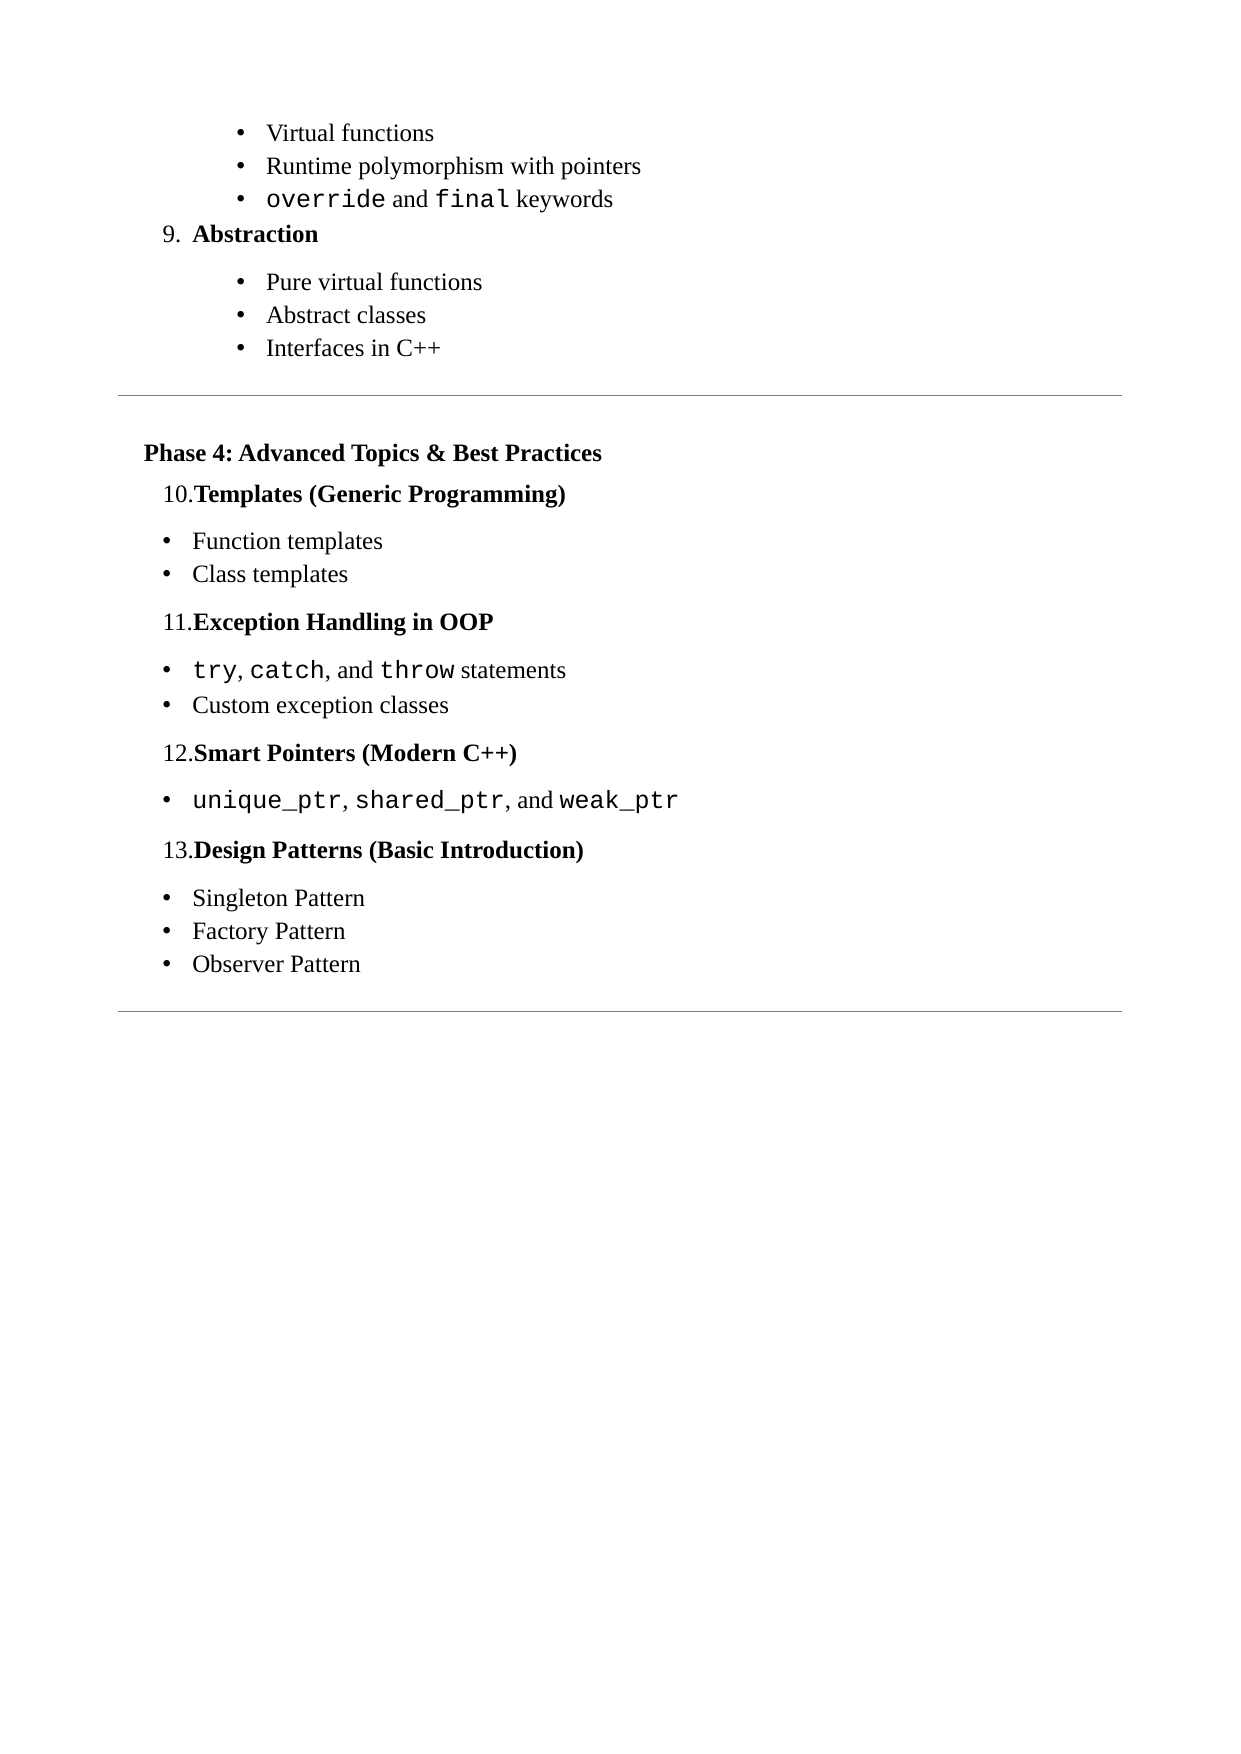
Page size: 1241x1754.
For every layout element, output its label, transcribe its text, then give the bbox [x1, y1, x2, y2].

list Singleton Pattern [162, 883, 1122, 912]
list Custom exception classes [162, 690, 1122, 719]
list Templates (Generic Programming) [162, 479, 1122, 508]
list Abstraction [162, 219, 1122, 248]
list Abstract classes [236, 300, 1122, 329]
list Interfaces in C++ [236, 333, 1122, 362]
list Observer Pattern [162, 949, 1122, 978]
list override and final keywords [236, 184, 1122, 215]
list Pure virtual functions [236, 267, 1122, 296]
list Function templates [162, 526, 1122, 555]
list Exception Handling in OOP [162, 607, 1122, 636]
list Factory Pattern [162, 916, 1122, 945]
list Virtual functions [236, 118, 1122, 147]
list unique_ptr, shared_ptr, and weak_ptr [162, 785, 1122, 816]
subtitle 🔹 Phase 4: Advanced Topics & Best Practices [118, 438, 1122, 466]
list Runtime polymorphism with pointers [236, 151, 1122, 180]
list Design Patterns (Basic Introduction) [162, 835, 1122, 864]
list Smart Pointers (Modern C++) [162, 738, 1122, 766]
list try, catch, and throw statements [162, 655, 1122, 686]
list Class templates [162, 559, 1122, 588]
